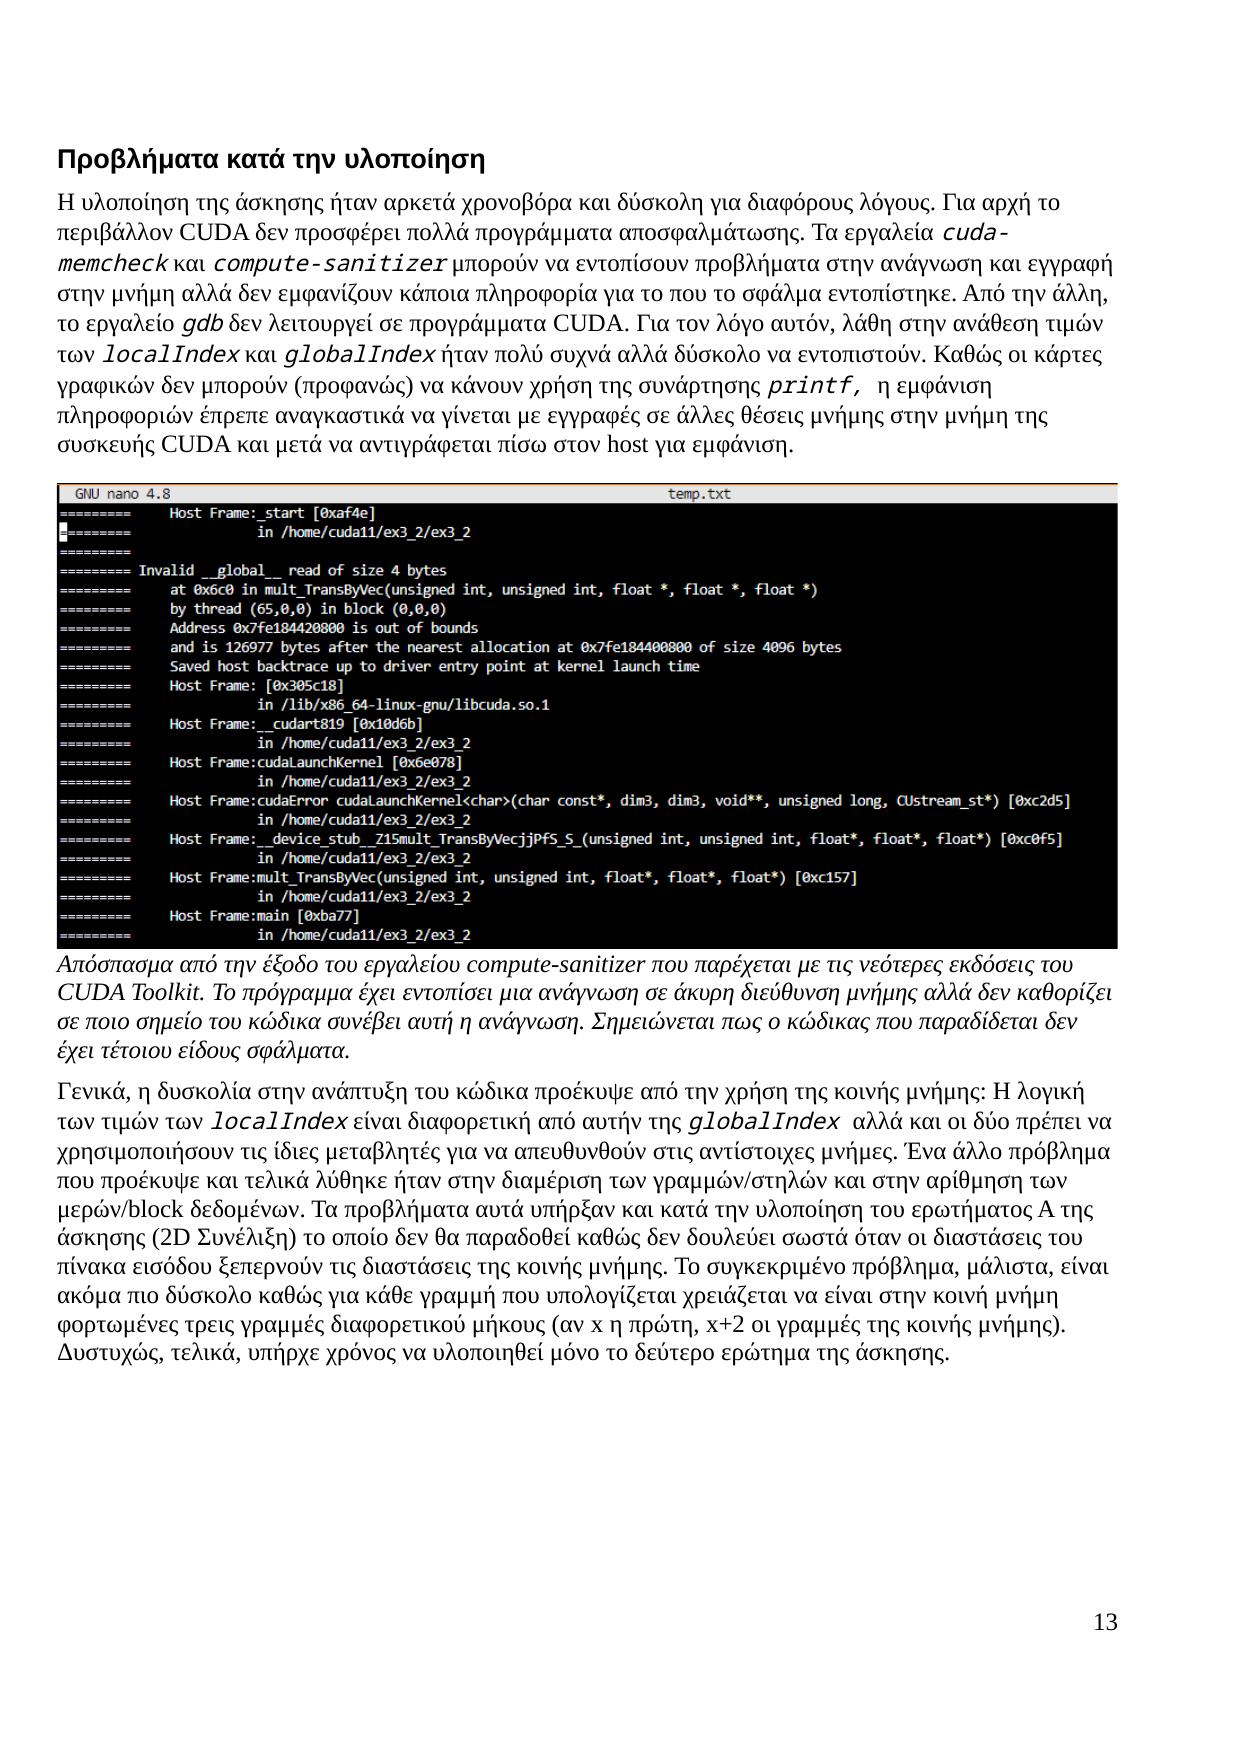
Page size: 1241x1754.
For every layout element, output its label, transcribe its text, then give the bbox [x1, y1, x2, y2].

text Απόσπασμα από την έξοδο του εργαλείου compute-sanitizer που παρέχεται με τις νεότερες εκδόσεις του CUDA Toolkit. Το πρόγραμμα έχει εντοπίσει μια ανάγνωση σε άκυρη διεύθυνση μνήμης αλλά δεν καθορίζει σε ποιο σημείο του κώδικα συνέβει αυτή η ανάγνωση. Σημειώνεται πως ο κώδικας που παραδίδεται δεν έχει τέτοιου είδους σφάλματα. [57, 949, 1118, 1064]
picture [56, 483, 1118, 949]
text Η υλοποίηση της άσκησης ήταν αρκετά χρονοβόρα και δύσκολη για διαφόρους λόγους. Για αρχή το περιβάλλον CUDA δεν προσφέρει πολλά προγράμματα αποσφαλμάτωσης. Τα εργαλεία cuda-memcheck και compute-sanitizer μπορούν να εντοπίσουν προβλήματα στην ανάγνωση και εγγραφή στην μνήμη αλλά δεν εμφανίζουν κάποια πληροφορία για το που το σφάλμα εντοπίστηκε. Από την άλλη, το εργαλείο gdb δεν λειτουργεί σε προγράμματα CUDA. Για τον λόγο αυτόν, λάθη στην ανάθεση τιμών των localIndex και globalIndex ήταν πολύ συχνά αλλά δύσκολο να εντοπιστούν. Καθώς οι κάρτες γραφικών δεν μπορούν (προφανώς) να κάνουν χρήση της συνάρτησης printf, η εμφάνιση πληροφοριών έπρεπε αναγκαστικά να γίνεται με εγγραφές σε άλλες θέσεις μνήμης στην μνήμη της συσκευής CUDA και μετά να αντιγράφεται πίσω στον host για εμφάνιση. [57, 187, 1118, 458]
text Γενικά, η δυσκολία στην ανάπτυξη του κώδικα προέκυψε από την χρήση της κοινής μνήμης: Η λογική των τιμών των localIndex είναι διαφορετική από αυτήν της globalIndex αλλά και οι δύο πρέπει να χρησιμοποιήσουν τις ίδιες μεταβλητές για να απευθυνθούν στις αντίστοιχες μνήμες. Ένα άλλο πρόβλημα που προέκυψε και τελικά λύθηκε ήταν στην διαμέριση των γραμμών/στηλών και στην αρίθμηση των μερών/block δεδομένων. Τα προβλήματα αυτά υπήρξαν και κατά την υλοποίηση του ερωτήματος Α της άσκησης (2D Συνέλιξη) το οποίο δεν θα παραδοθεί καθώς δεν δουλεύει σωστά όταν οι διαστάσεις του πίνακα εισόδου ξεπερνούν τις διαστάσεις της κοινής μνήμης. Το συγκεκριμένο πρόβλημα, μάλιστα, είναι ακόμα πιο δύσκολο καθώς για κάθε γραμμή που υπολογίζεται χρειάζεται να είναι στην κοινή μνήμη φορτωμένες τρεις γραμμές διαφορετικού μήκους (αν x η πρώτη, x+2 οι γραμμές της κοινής μνήμης). Δυστυχώς, τελικά, υπήρχε χρόνος να υλοποιηθεί μόνο το δεύτερο ερώτημα της άσκησης. [57, 1076, 1118, 1366]
subtitle Προβλήματα κατά την υλοποίηση [57, 143, 1118, 174]
